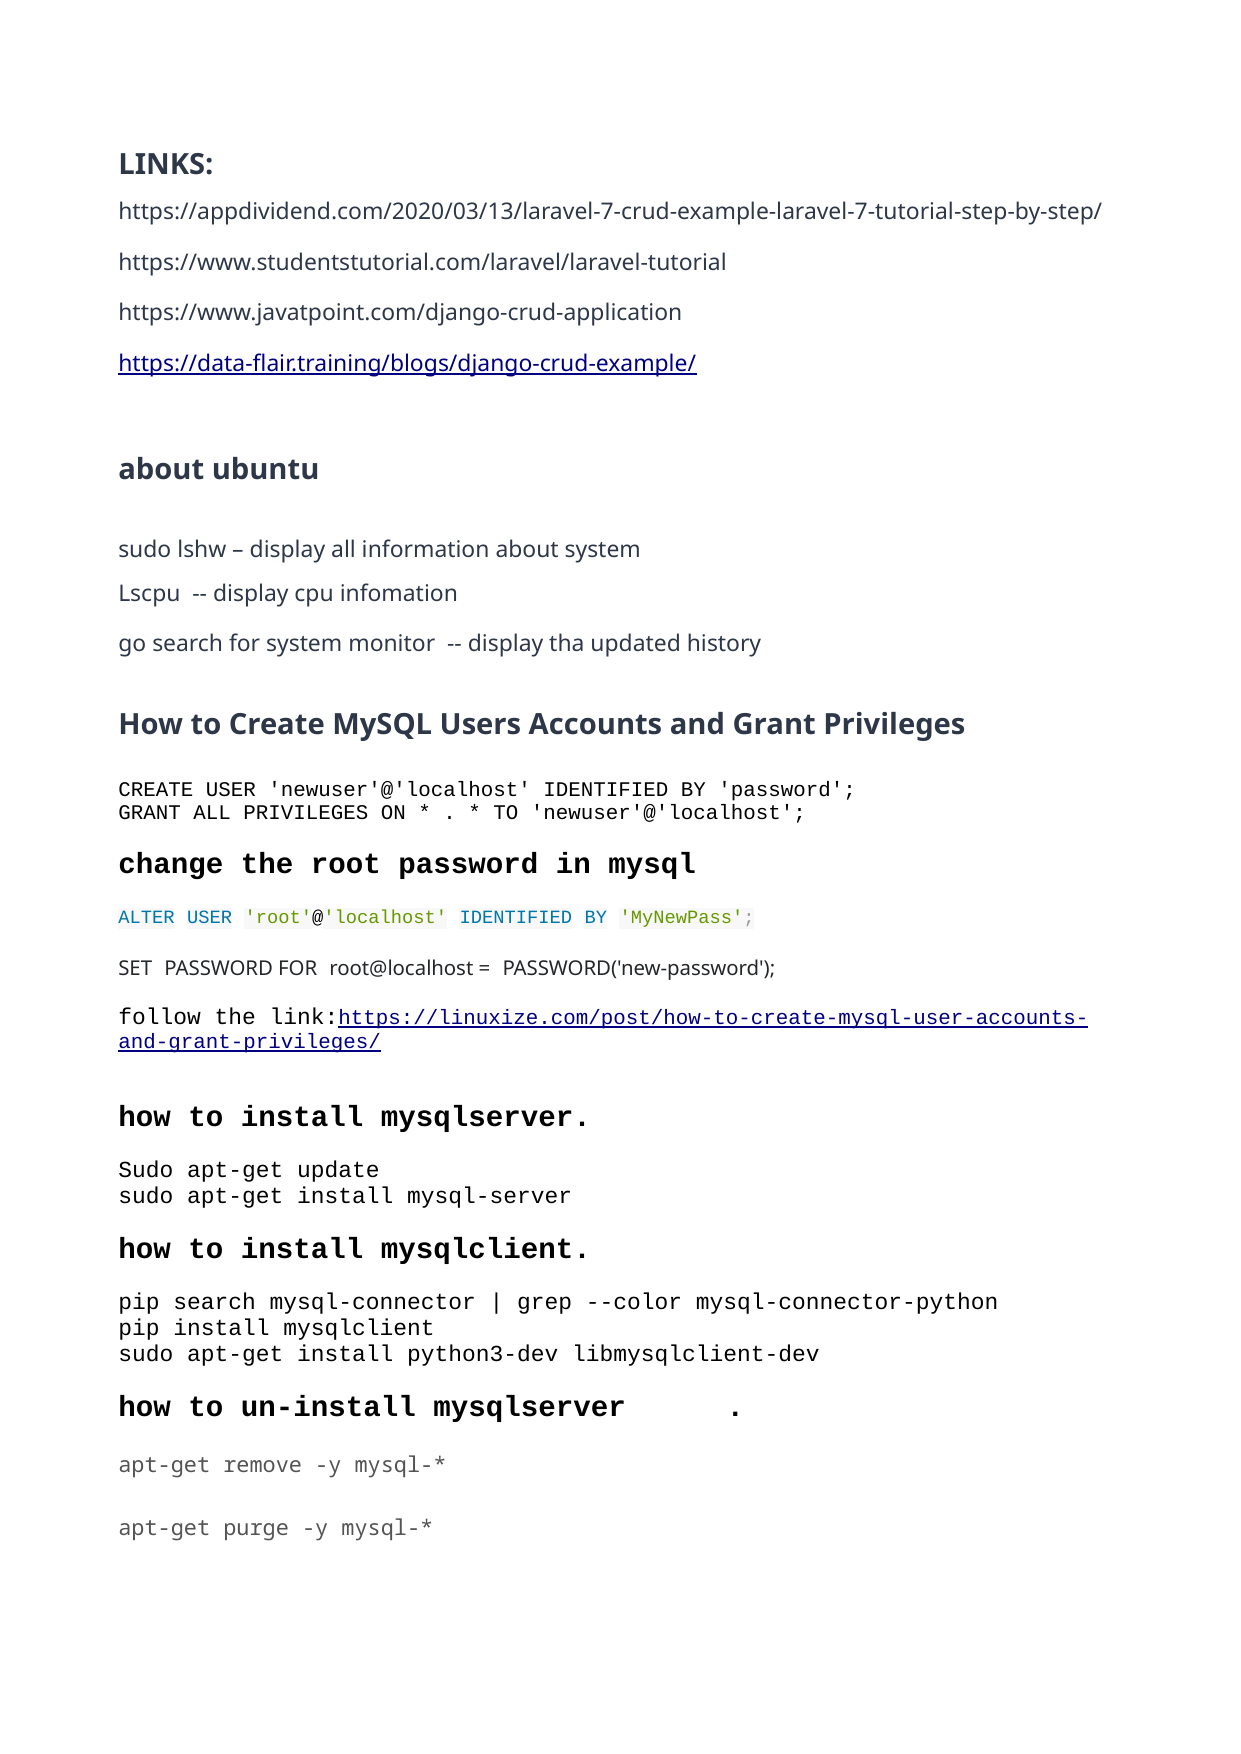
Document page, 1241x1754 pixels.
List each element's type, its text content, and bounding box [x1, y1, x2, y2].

text https://data-flair.training/blogs/django-crud-example/ [118, 347, 1122, 378]
subtitle How to Create MySQL Users Accounts and Grant Privileges [118, 703, 1122, 743]
text apt-get purge -y mysql-* [118, 1479, 1122, 1542]
text pip search mysql-connector | grep --color mysql-connector-python [118, 1291, 1122, 1317]
subtitle LINKS: [118, 143, 1122, 183]
subtitle sudo lshw – display all information about system [118, 533, 1122, 564]
text change the root password in mysql [118, 850, 1122, 883]
text sudo apt-get install mysql-server [118, 1184, 1122, 1210]
text go search for system monitor -- display tha updated history [118, 627, 1122, 659]
text SET PASSWORD FOR root@localhost = PASSWORD('new-password'); [118, 954, 1122, 981]
text CREATE USER 'newuser'@'localhost' IDENTIFIED BY 'password'; [118, 779, 1122, 802]
text pip install mysqlclient [118, 1317, 1122, 1343]
text apt-get remove -y mysql-* [118, 1449, 1122, 1479]
text how to install mysqlclient. [118, 1234, 1122, 1267]
text follow the link:https://linuxize.com/post/how-to-create-mysql-user-accounts-and-grant-privileges/ [118, 1005, 1122, 1054]
text https://appdividend.com/2020/03/13/laravel-7-crud-example-laravel-7-tutorial-step-by-step/ [118, 195, 1122, 227]
text Lscpu -- display cpu infomation [118, 577, 1122, 608]
text GRANT ALL PRIVILEGES ON * . * TO 'newuser'@'localhost'; [118, 802, 1122, 826]
text Sudo apt-get update [118, 1158, 1122, 1184]
text about ubuntu [118, 448, 1122, 488]
text how to install mysqlserver. [118, 1102, 1122, 1135]
text https://www.studentstutorial.com/laravel/laravel-tutorial [118, 246, 1122, 277]
text ALTER USER 'root'@'localhost' IDENTIFIED BY 'MyNewPass'; [118, 906, 1122, 930]
text https://www.javatpoint.com/django-crud-application [118, 296, 1122, 328]
text how to un-install mysqlserver . [118, 1392, 1122, 1425]
text sudo apt-get install python3-dev libmysqlclient-dev [118, 1343, 1122, 1368]
